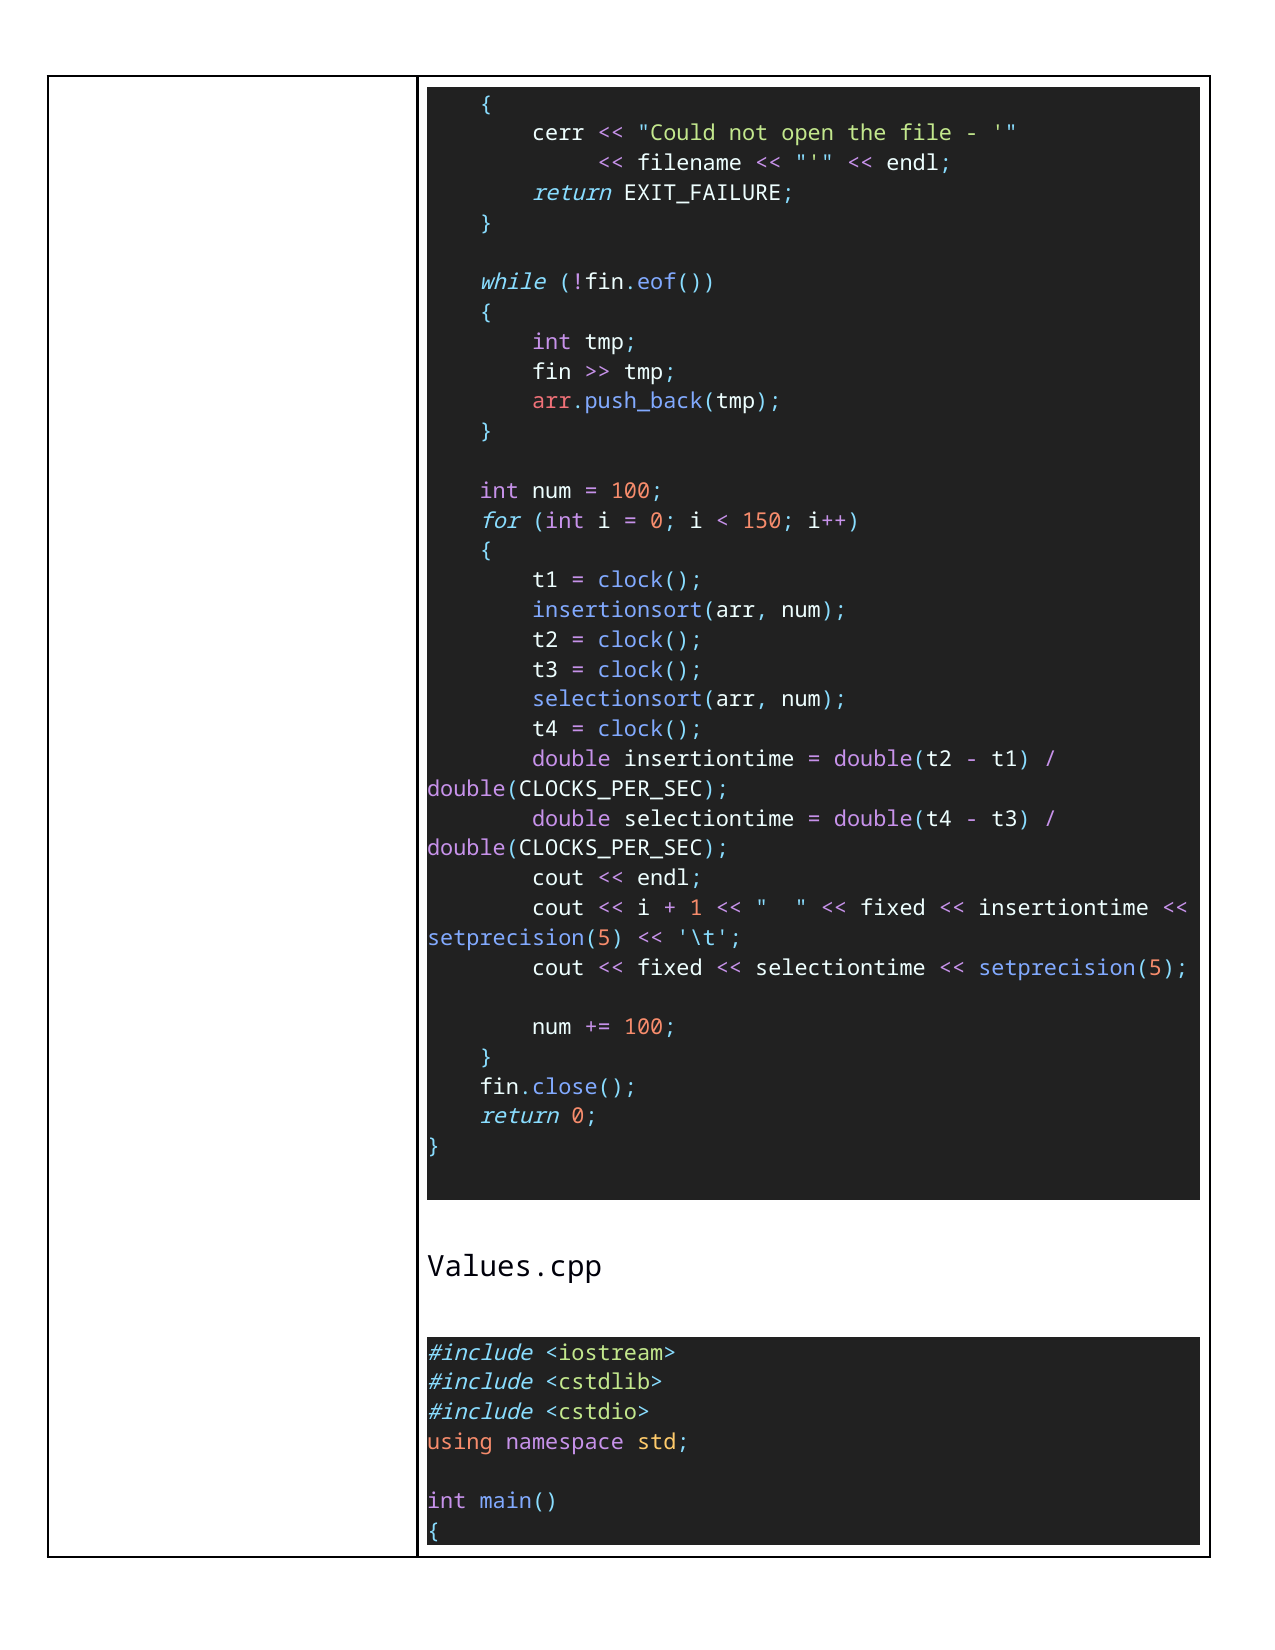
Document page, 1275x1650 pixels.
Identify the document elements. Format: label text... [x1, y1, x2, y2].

table_cell { cerr << "Could not open the file - '" << filename << "'" << endl; return EXIT_FAILURE; } while (!fin.eof()) { int tmp; fin >> tmp; arr.push_back(tmp); } int num = 100; for (int i = 0; i < 150; i++) { t1 = clock(); insertionsort(arr, num); t2 = clock(); t3 = clock(); selectionsort(arr, num); t4 = clock(); double insertiontime = double(t2 - t1) / double(CLOCKS_PER_SEC); double selectiontime = double(t4 - t3) / double(CLOCKS_PER_SEC); cout << endl; cout << i + 1 << " " << fixed << insertiontime << setprecision(5) << '\t'; cout << fixed << selectiontime << setprecision(5); num += 100; } fin.close(); return 0; } Values.cpp #include <iostream> #include <cstdlib> #include <cstdio> using namespace std; int main() { [419, 77, 1209, 1556]
table_cell [49, 77, 416, 1556]
